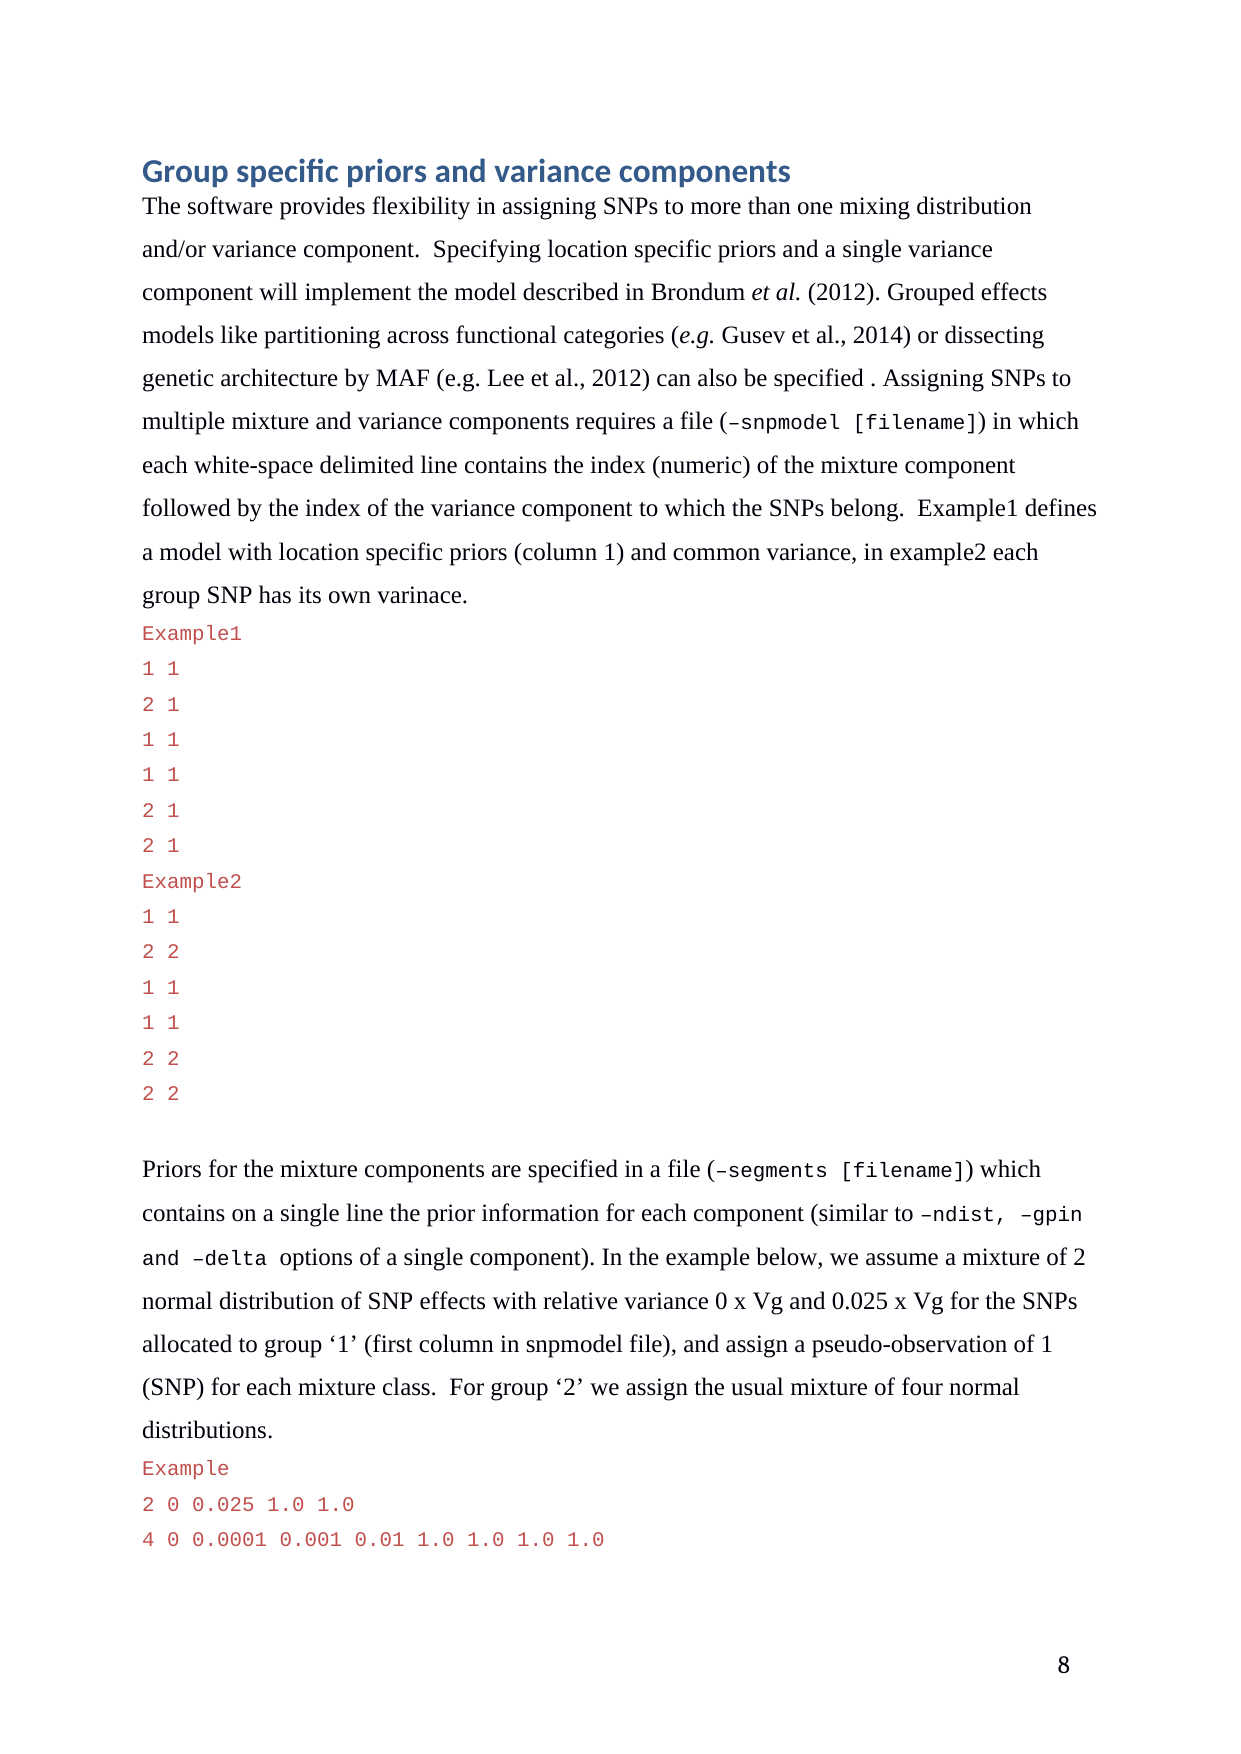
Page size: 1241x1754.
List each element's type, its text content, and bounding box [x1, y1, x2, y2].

text 2 0 0.025 1.0 1.0 [142, 1494, 1098, 1517]
text 2 1 [142, 800, 1098, 823]
text 1 1 [142, 658, 1098, 682]
text Example [142, 1458, 1098, 1482]
text 2 2 [142, 1083, 1098, 1107]
text 4 0 0.0001 0.001 0.01 1.0 1.0 1.0 1.0 [142, 1529, 1098, 1553]
text Priors for the mixture components are specified in a file (–segments [filename]) which contains on a single line the prior information for each component (similar to –ndist, –gpin and –delta options of a single component). In the example below, we assume a mixture of 2 normal distribution of SNP effects with relative variance 0 x Vg and 0.025 x Vg for the SNPs allocated to group ‘1’ (first column in snpmodel file), and assign a pseudo-observation of 1 (SNP) for each mixture class. For group ‘2’ we assign the usual mixture of four normal distributions. [142, 1154, 1098, 1444]
text 2 2 [142, 1048, 1098, 1071]
text 1 1 [142, 1012, 1098, 1036]
text 1 1 [142, 729, 1098, 753]
text 2 1 [142, 835, 1098, 859]
text 1 1 [142, 764, 1098, 788]
subtitle Group specific priors and variance components [142, 150, 1098, 191]
text 1 1 [142, 906, 1098, 930]
text 1 1 [142, 977, 1098, 1001]
text The software provides flexibility in assigning SNPs to more than one mixing distribution and/or variance component. Specifying location specific priors and a single variance component will implement the model described in Brondum et al. (2012). Grouped effects models like partitioning across functional categories (e.g. Gusev et al., 2014) or dissecting genetic architecture by MAF ⁠(e.g. Lee et al., 2012) can also be specified . Assigning SNPs to multiple mixture and variance components requires a file (–snpmodel [filename]) in which each white-space delimited line contains the index (numeric) of the mixture component followed by the index of the variance component to which the SNPs belong. Example1 defines a model with location specific priors (column 1) and common variance, in example2 each group SNP has its own varinace. [142, 191, 1098, 608]
text 2 2 [142, 942, 1098, 965]
text 2 1 [142, 694, 1098, 717]
